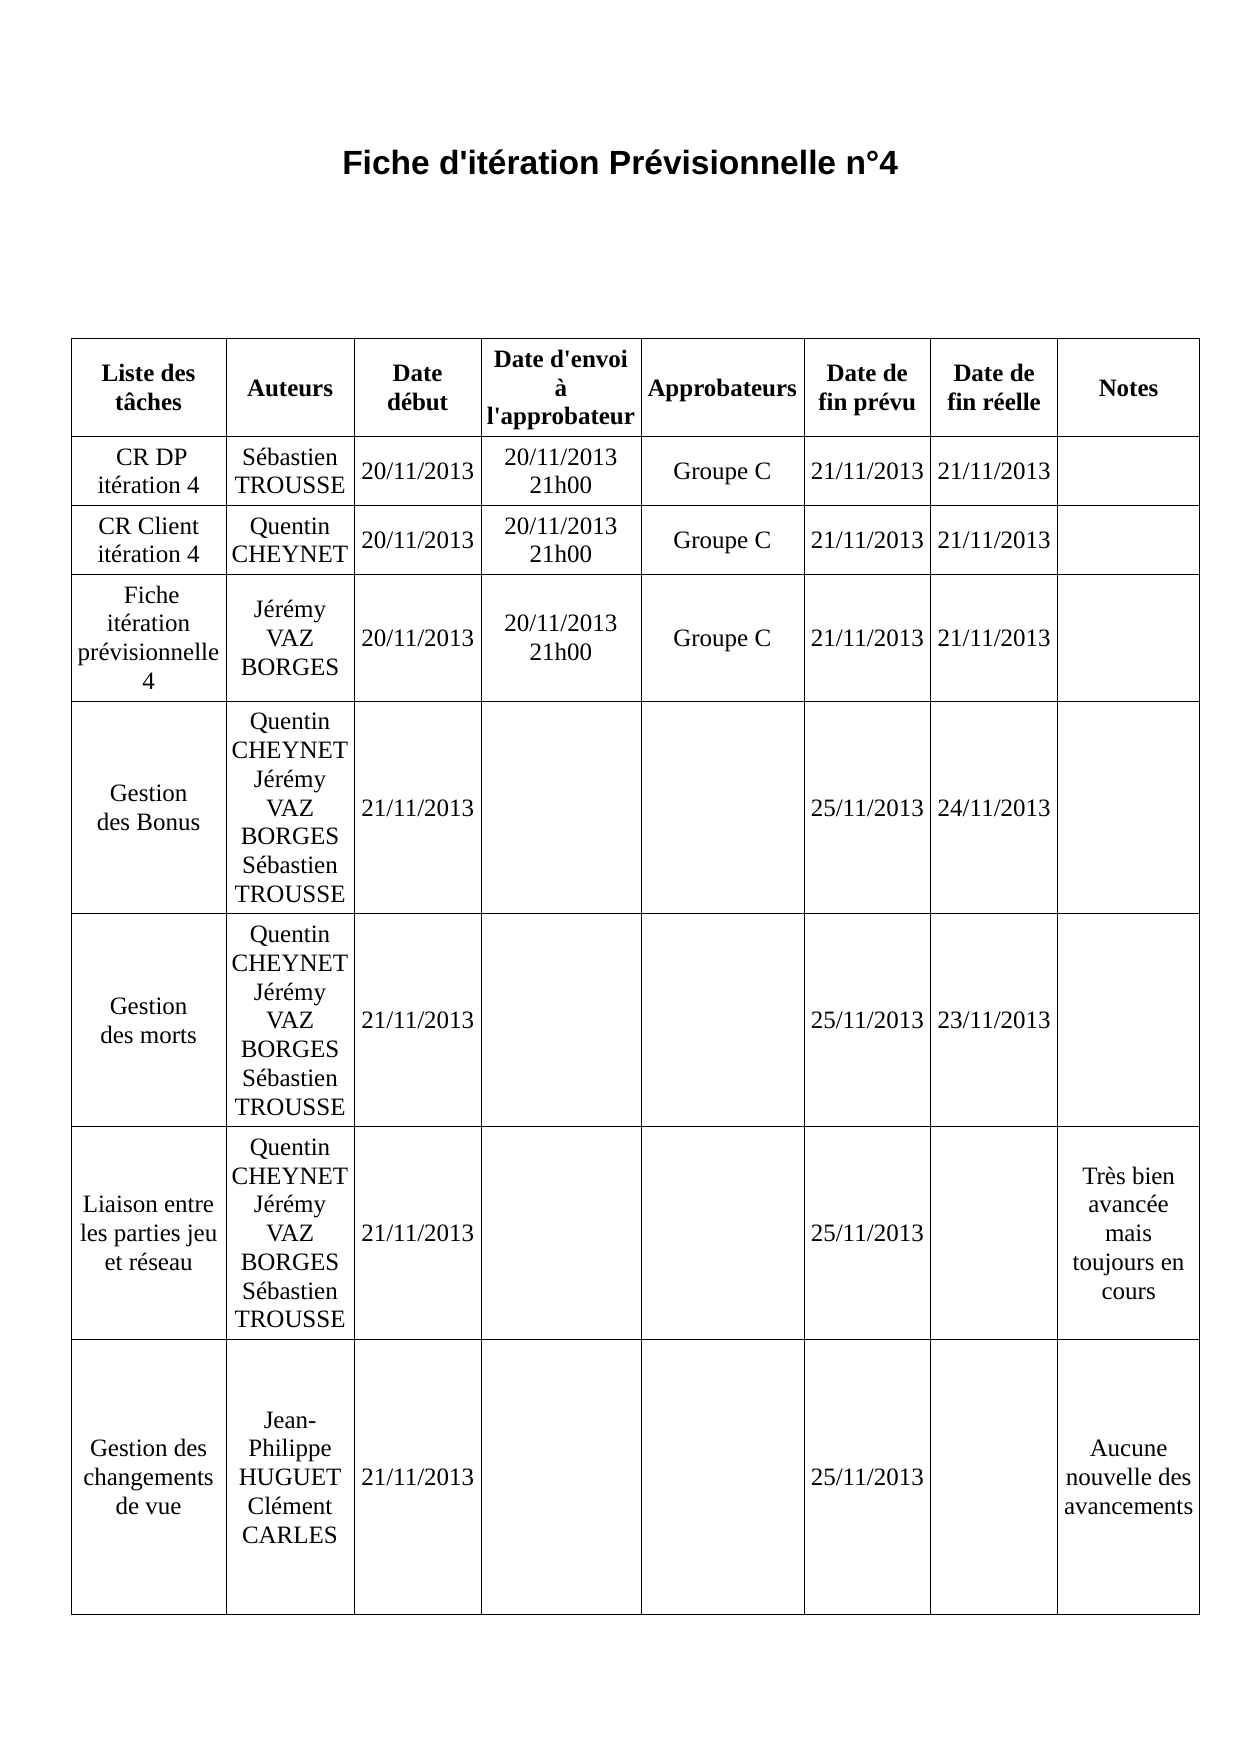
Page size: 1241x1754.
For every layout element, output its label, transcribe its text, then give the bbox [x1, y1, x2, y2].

table_cell [1058, 702, 1199, 913]
table_header Date de fin prévu [805, 339, 930, 436]
table_cell 21/11/2013 [355, 1127, 481, 1339]
table_cell Jérémy VAZ BORGES [227, 575, 354, 701]
table_cell [931, 1127, 1057, 1339]
table_cell 25/11/2013 [805, 914, 930, 1126]
table_cell Groupe C [642, 506, 804, 574]
table_cell 21/11/2013 [931, 506, 1057, 574]
table_cell 24/11/2013 [931, 702, 1057, 913]
table_cell [931, 1340, 1057, 1614]
table_cell Gestion des changements de vue [72, 1340, 226, 1614]
table_cell Quentin CHEYNET Jérémy VAZ BORGES Sébastien TROUSSE [227, 1127, 354, 1339]
table_cell 21/11/2013 [931, 575, 1057, 701]
table_cell [1058, 506, 1199, 574]
table_cell [1058, 914, 1199, 1126]
table_cell [482, 1127, 641, 1339]
table_cell Groupe C [642, 575, 804, 701]
table_cell Quentin CHEYNET [227, 506, 354, 574]
table_cell [482, 702, 641, 913]
table_cell [642, 1127, 804, 1339]
table_cell 21/11/2013 [355, 914, 481, 1126]
table_cell 21/11/2013 [355, 1340, 481, 1614]
table_cell 20/11/2013 [355, 506, 481, 574]
table_cell 21/11/2013 [805, 575, 930, 701]
table_cell [642, 914, 804, 1126]
table_cell 23/11/2013 [931, 914, 1057, 1126]
table_cell Aucune nouvelle des avancements [1058, 1340, 1199, 1614]
table_cell 21/11/2013 [805, 437, 930, 505]
table_cell 25/11/2013 [805, 702, 930, 913]
table_cell 21/11/2013 [805, 506, 930, 574]
table_cell 20/11/2013 [355, 575, 481, 701]
table_cell Groupe C [642, 437, 804, 505]
table_cell Quentin CHEYNET Jérémy VAZ BORGES Sébastien TROUSSE [227, 702, 354, 913]
table_cell [1058, 437, 1199, 505]
table_cell Liaison entre les parties jeu et réseau [72, 1127, 226, 1339]
table_cell 21/11/2013 [931, 437, 1057, 505]
table_cell 25/11/2013 [805, 1340, 930, 1614]
table_cell Jean-Philippe HUGUET Clément CARLES [227, 1340, 354, 1614]
table_cell Quentin CHEYNET Jérémy VAZ BORGES Sébastien TROUSSE [227, 914, 354, 1126]
table_cell 20/11/2013 21h00 [482, 437, 641, 505]
table_cell Très bien avancée mais toujours en cours [1058, 1127, 1199, 1339]
table_header Liste des tâches [72, 339, 226, 436]
subtitle Fiche d'itération Prévisionnelle n°4 [118, 143, 1122, 182]
table_cell 21/11/2013 [355, 702, 481, 913]
table_cell [482, 1340, 641, 1614]
table_cell [642, 1340, 804, 1614]
table_cell [1058, 575, 1199, 701]
table_cell 20/11/2013 21h00 [482, 506, 641, 574]
table_cell 20/11/2013 21h00 [482, 575, 641, 701]
table_cell [642, 702, 804, 913]
table_cell Fiche itération prévisionnelle 4 [72, 575, 226, 701]
table_header Notes [1058, 339, 1199, 436]
table_header Date d'envoi à l'approbateur [482, 339, 641, 436]
table_cell CR DP itération 4 [72, 437, 226, 505]
table_header Date de fin réelle [931, 339, 1057, 436]
table_header Date début [355, 339, 481, 436]
table_cell [482, 914, 641, 1126]
table_cell CR Client itération 4 [72, 506, 226, 574]
table_cell Sébastien TROUSSE [227, 437, 354, 505]
table_cell 25/11/2013 [805, 1127, 930, 1339]
table_cell 20/11/2013 [355, 437, 481, 505]
table_cell Gestion des morts [72, 914, 226, 1126]
table_cell Gestion des Bonus [72, 702, 226, 913]
table_header Auteurs [227, 339, 354, 436]
table_header Approbateurs [642, 339, 804, 436]
